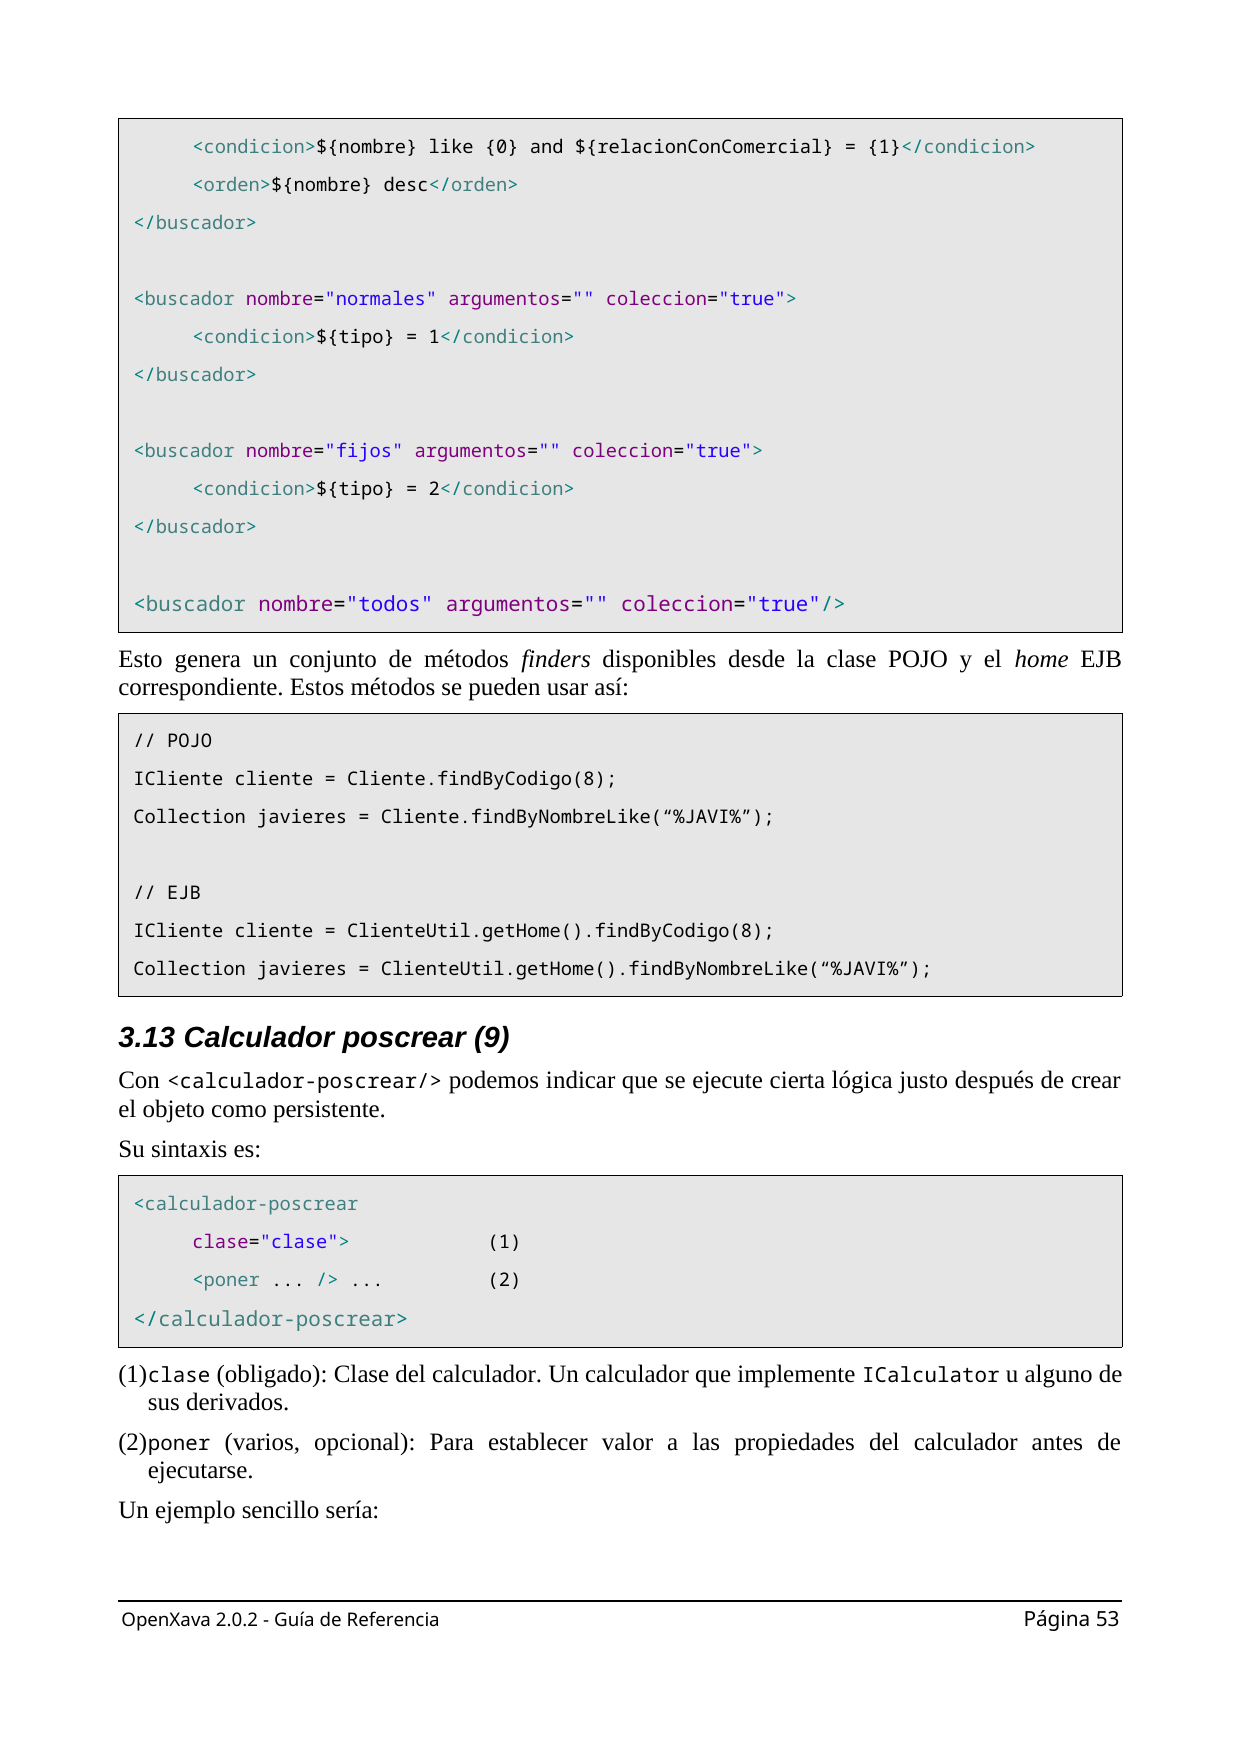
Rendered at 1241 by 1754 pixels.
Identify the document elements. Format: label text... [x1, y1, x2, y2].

text // POJO [119, 714, 1122, 751]
text <condicion>${tipo} = 2</condicion> [119, 460, 1122, 498]
text <orden>${nombre} desc</orden> [119, 156, 1122, 194]
text <calculador-poscrear [119, 1176, 1122, 1213]
text </calculador-poscrear> [119, 1289, 1122, 1347]
text // EJB [119, 865, 1122, 903]
text <buscador nombre="todos" argumentos="" coleccion="true"/> [119, 574, 1122, 632]
text </buscador> [119, 498, 1122, 536]
text <poner ... /> ... (2) [119, 1251, 1122, 1289]
text Collection javieres = ClienteUtil.getHome().findByNombreLike(“%JAVI%”); [119, 941, 1122, 996]
list poner (varios, opcional): Para establecer valor a las propiedades del calculador antes de ejecutarse. [118, 1428, 1122, 1484]
list clase (obligado): Clase del calculador. Un calculador que implemente ICalculator u alguno de sus derivados. [118, 1360, 1122, 1416]
text Esto genera un conjunto de métodos finders disponibles desde la clase POJO y el home EJB correspondiente. Estos métodos se pueden usar así: [118, 645, 1122, 700]
text <buscador nombre="fijos" argumentos="" coleccion="true"> [119, 422, 1122, 460]
text Un ejemplo sencillo sería: [118, 1497, 1122, 1524]
text <buscador nombre="normales" argumentos="" coleccion="true"> [119, 270, 1122, 308]
text ICliente cliente = ClienteUtil.getHome().findByCodigo(8); [119, 903, 1122, 941]
text Collection javieres = Cliente.findByNombreLike(“%JAVI%”); [119, 789, 1122, 827]
text <condicion>${tipo} = 1</condicion> [119, 308, 1122, 346]
subtitle Calculador poscrear (9) [118, 1021, 1122, 1054]
text </buscador> [119, 194, 1122, 232]
text clase="clase"> (1) [119, 1213, 1122, 1251]
text ICliente cliente = Cliente.findByCodigo(8); [119, 751, 1122, 789]
text </buscador> [119, 346, 1122, 384]
text Con <calculador-poscrear/> podemos indicar que se ejecute cierta lógica justo después de crear el objeto como persistente. [118, 1066, 1122, 1122]
text <condicion>${nombre} like {0} and ${relacionConComercial} = {1}</condicion> [119, 119, 1122, 156]
text Su sintaxis es: [118, 1135, 1122, 1163]
